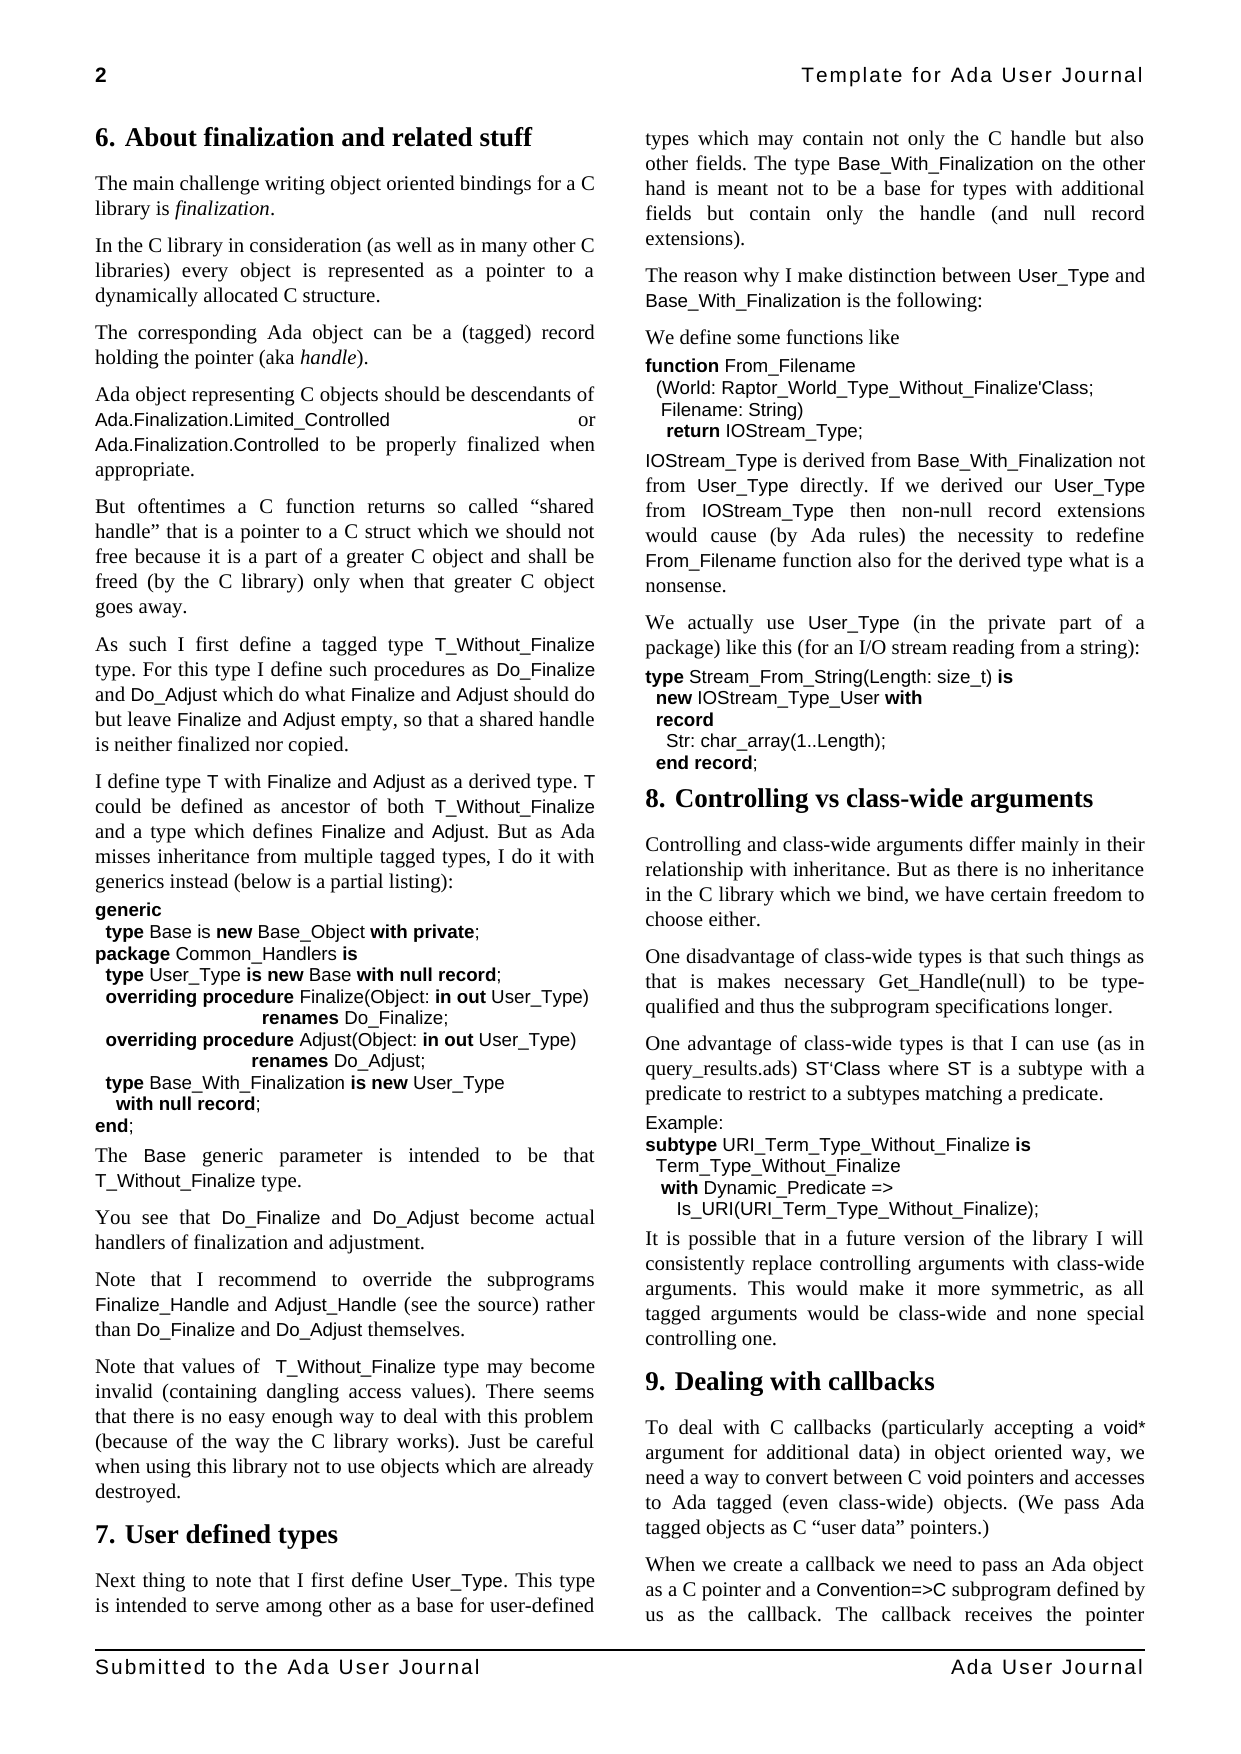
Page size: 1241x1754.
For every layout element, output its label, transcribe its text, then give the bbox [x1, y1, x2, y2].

text The corresponding Ada object can be a (tagged) record holding the pointer (aka handle). [95, 320, 595, 370]
text type Stream_From_String(Length: size_t) is [645, 666, 1145, 687]
text Note that I recommend to override the subprograms Finalize_Handle and Adjust_Handle (see the source) rather than Do_Finalize and Do_Adjust themselves. [95, 1267, 595, 1342]
text Term_Type_Without_Finalize [645, 1155, 1145, 1176]
text You see that Do_Finalize and Do_Adjust become actual handlers of finalization and adjustment. [95, 1204, 595, 1254]
text generic [95, 899, 595, 921]
text with null record; [95, 1093, 595, 1115]
text Next thing to note that I first define User_Type. This type is intended to serve among other as a base for user-defined [95, 1568, 595, 1618]
subtitle Dealing with callbacks [645, 1369, 1145, 1396]
text end; [95, 1115, 595, 1136]
text Note that values of T_Without_Finalize type may become invalid (containing dangling access values). There seems that there is no easy enough way to deal with this problem (because of the way the C library works). Just be careful when using this library not to use objects which are already destroyed. [95, 1354, 595, 1504]
text One advantage of class-wide types is that I can use (as in query_results.ads) ST‘Class where ST is a subtype with a predicate to restrict to a subtypes matching a predicate. [645, 1031, 1145, 1106]
text with Dynamic_Predicate => [645, 1176, 1145, 1198]
text overriding procedure Adjust(Object: in out User_Type) [95, 1028, 595, 1050]
text (World: Raptor_World_Type_Without_Finalize'Class; [645, 377, 1145, 398]
text types which may contain not only the C handle but also other fields. The type Base_With_Finalization on the other hand is meant not to be a base for types with additional fields but contain only the handle (and null record extensions). [645, 125, 1145, 250]
text The reason why I make distinction between User_Type and Base_With_Finalization is the following: [645, 262, 1145, 312]
text return IOStream_Type; [645, 420, 1145, 441]
text new IOStream_Type_User with [645, 687, 1145, 709]
text type User_Type is new Base with null record; [95, 964, 595, 985]
text We actually use User_Type (in the private part of a package) like this (for an I/O stream reading from a string): [645, 609, 1145, 659]
subtitle About finalization and related stuff [95, 125, 595, 152]
text But oftentimes a C function returns so called “shared handle” that is a pointer to a C struct which we should not free because it is a part of a greater C object and shall be freed (by the C library) only when that greater C object goes away. [95, 494, 595, 619]
text The main challenge writing object oriented bindings for a C library is finalization. [95, 171, 595, 221]
subtitle Controlling vs class-wide arguments [645, 786, 1145, 813]
text renames Do_Adjust; [95, 1050, 595, 1072]
text Filename: String) [645, 398, 1145, 420]
text function From_Filename [645, 355, 1145, 377]
text Example: subtype URI_Term_Type_Without_Finalize is [645, 1112, 1145, 1155]
text When we create a callback we need to pass an Ada object as a C pointer and a Convention=>C subprogram defined by us as the callback. The callback receives the pointer [645, 1552, 1145, 1627]
subtitle User defined types [95, 1522, 595, 1549]
text Str: char_array(1..Length); [645, 730, 1145, 752]
text overriding procedure Finalize(Object: in out User_Type) [95, 985, 595, 1007]
text type Base is new Base_Object with private; [95, 921, 595, 942]
text renames Do_Finalize; [95, 1007, 595, 1028]
text The Base generic parameter is intended to be that T_Without_Finalize type. [95, 1142, 595, 1192]
text We define some functions like [645, 324, 1145, 349]
text It is possible that in a future version of the library I will consistently replace controlling arguments with class-wide arguments. This would make it more symmetric, as all tagged arguments would be class-wide and none special controlling one. [645, 1226, 1145, 1351]
text Controlling and class-wide arguments differ mainly in their relationship with inheritance. But as there is no inheritance in the C library which we bind, we have certain freedom to choose either. [645, 832, 1145, 932]
text Ada object representing C objects should be descendants of Ada.Finalization.Limited_Controlled or Ada.Finalization.Controlled to be properly finalized when appropriate. [95, 382, 595, 482]
text In the C library in consideration (as well as in many other C libraries) every object is represented as a pointer to a dynamically allocated C structure. [95, 233, 595, 308]
text To deal with C callbacks (particularly accepting a void* argument for additional data) in object oriented way, we need a way to convert between C void pointers and accesses to Ada tagged (even class-wide) objects. (We pass Ada tagged objects as C “user data” pointers.) [645, 1415, 1145, 1540]
text package Common_Handlers is [95, 942, 595, 964]
text type Base_With_Finalization is new User_Type [95, 1072, 595, 1093]
text Is_URI(URI_Term_Type_Without_Finalize); [645, 1198, 1145, 1219]
text One disadvantage of class-wide types is that such things as that is makes necessary Get_Handle(null) to be type-qualified and thus the subprogram specifications longer. [645, 944, 1145, 1019]
text record [645, 709, 1145, 730]
text I define type T with Finalize and Adjust as a derived type. T could be defined as ancestor of both T_Without_Finalize and a type which defines Finalize and Adjust. But as Ada misses inheritance from multiple tagged types, I do it with generics instead (below is a partial listing): [95, 768, 595, 893]
text As such I first define a tagged type T_Without_Finalize type. For this type I define such procedures as Do_Finalize and Do_Adjust which do what Finalize and Adjust should do but leave Finalize and Adjust empty, so that a shared handle is neither finalized nor copied. [95, 631, 595, 756]
text end record; [645, 752, 1145, 773]
text IOStream_Type is derived from Base_With_Finalization not from User_Type directly. If we derived our User_Type from IOStream_Type then non-null record extensions would cause (by Ada rules) the necessity to redefine From_Filename function also for the derived type what is a nonsense. [645, 447, 1145, 597]
